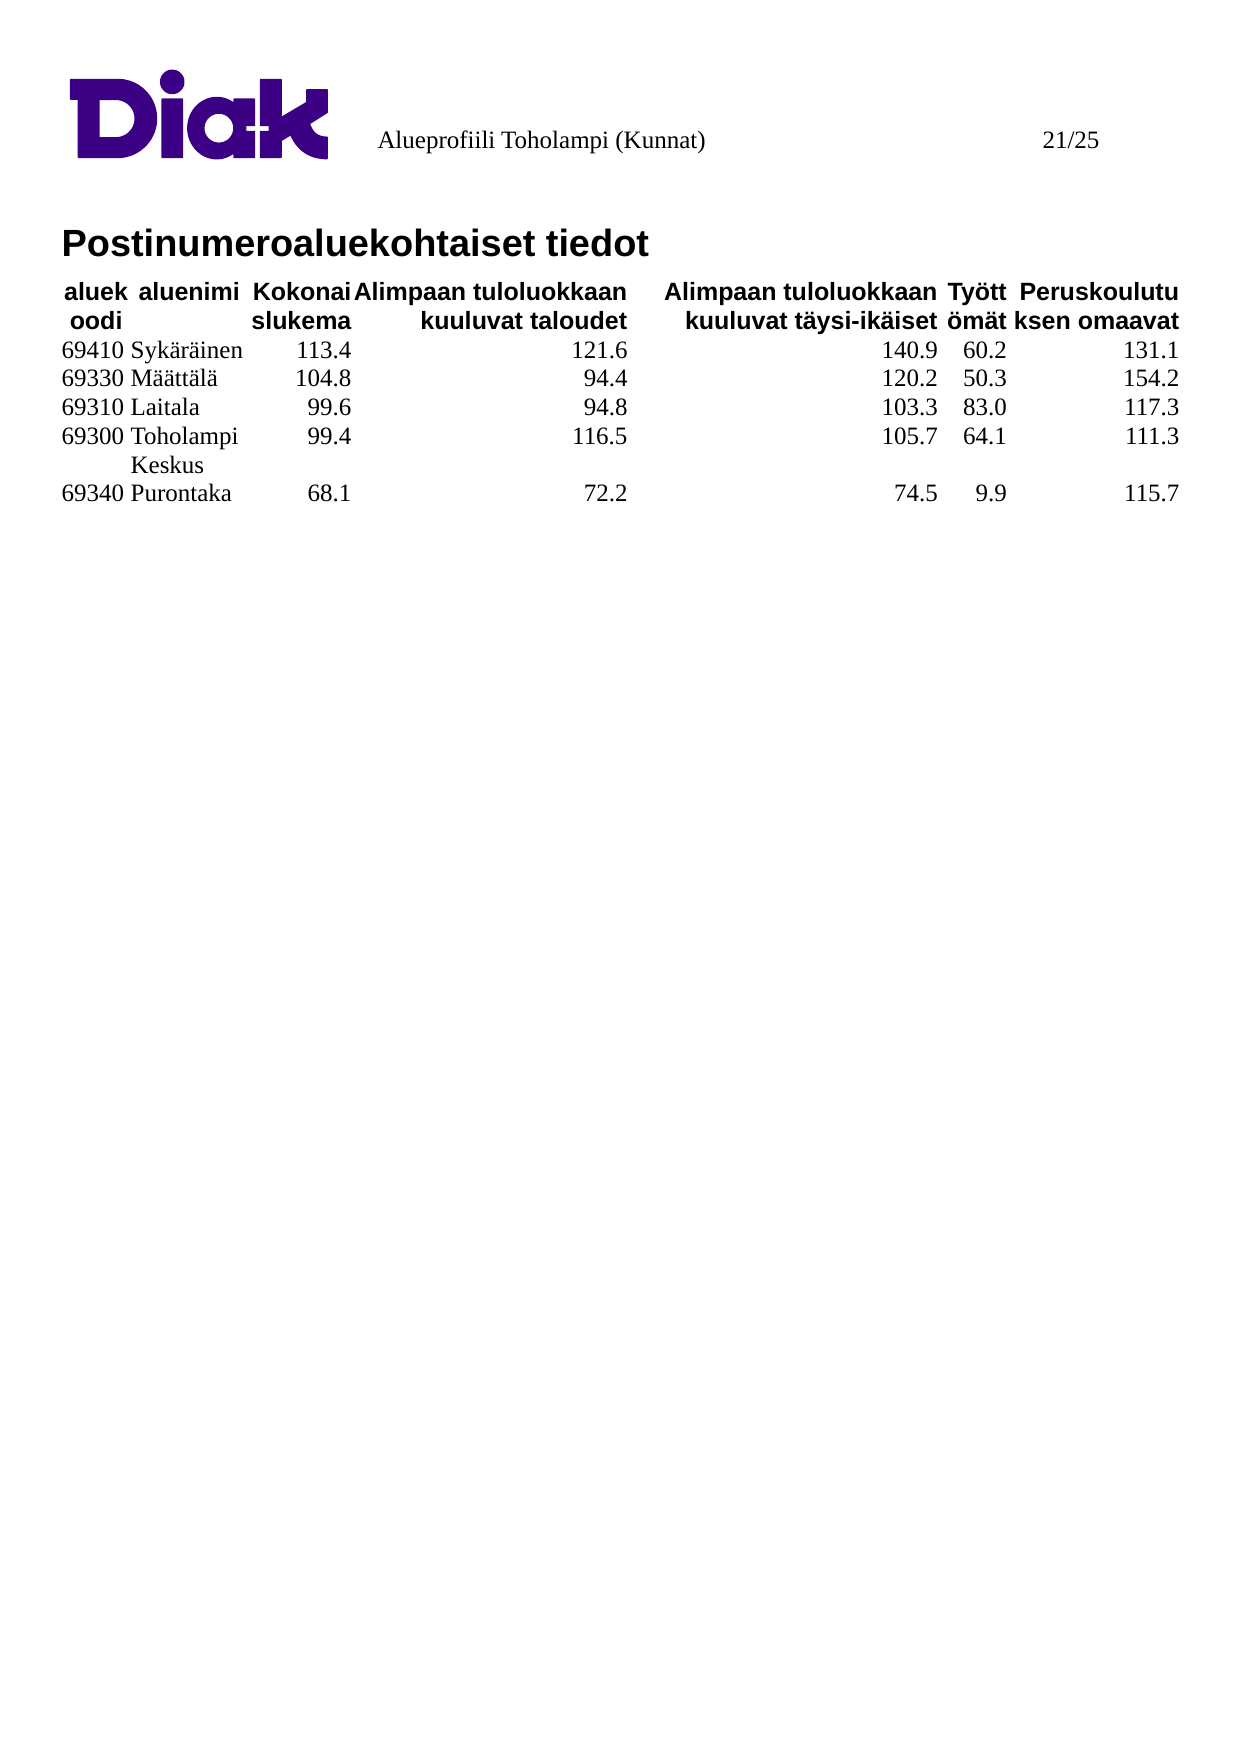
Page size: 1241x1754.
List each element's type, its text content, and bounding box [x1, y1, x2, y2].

table_header Peruskoulutuksen omaavat [1007, 277, 1179, 335]
table_cell 9.9 [938, 479, 1007, 507]
table_header Alimpaan tuloluokkaan kuuluvat taloudet [351, 277, 627, 335]
table_cell 94.4 [351, 364, 627, 392]
table_cell 120.2 [627, 364, 938, 392]
table_cell 140.9 [627, 335, 938, 363]
table_cell Määttälä [130, 364, 248, 392]
table_cell 64.1 [938, 421, 1007, 478]
subtitle Postinumeroaluekohtaiset tiedot [61, 221, 1179, 265]
table_cell 104.8 [248, 364, 351, 392]
table_cell 69410 [61, 335, 130, 363]
table_cell 69300 [61, 421, 130, 478]
table_cell 94.8 [351, 392, 627, 421]
table_cell 83.0 [938, 392, 1007, 421]
table_header aluekoodi [61, 277, 130, 335]
table_cell 105.7 [627, 421, 938, 478]
table_cell 131.1 [1007, 335, 1179, 363]
table_cell 115.7 [1007, 479, 1179, 507]
table_cell 121.6 [351, 335, 627, 363]
table_cell 69310 [61, 392, 130, 421]
table_cell 60.2 [938, 335, 1007, 363]
table_cell 69330 [61, 364, 130, 392]
table_cell 74.5 [627, 479, 938, 507]
table_cell 99.6 [248, 392, 351, 421]
table_cell 72.2 [351, 479, 627, 507]
table_cell 116.5 [351, 421, 627, 478]
table_cell Laitala [130, 392, 248, 421]
table_header Alimpaan tuloluokkaan kuuluvat täysi-ikäiset [627, 277, 938, 335]
table_cell 103.3 [627, 392, 938, 421]
table_cell 50.3 [938, 364, 1007, 392]
table_header Kokonaislukema [248, 277, 351, 335]
table_cell 111.3 [1007, 421, 1179, 478]
table_cell 68.1 [248, 479, 351, 507]
table_cell 117.3 [1007, 392, 1179, 421]
table_cell 69340 [61, 479, 130, 507]
table_cell Purontaka [130, 479, 248, 507]
table_header aluenimi [130, 277, 248, 335]
table_header Työttömät [938, 277, 1007, 335]
table_cell 113.4 [248, 335, 351, 363]
table_cell Sykäräinen [130, 335, 248, 363]
table_cell 99.4 [248, 421, 351, 478]
table_cell Toholampi Keskus [130, 421, 248, 478]
table_cell 154.2 [1007, 364, 1179, 392]
